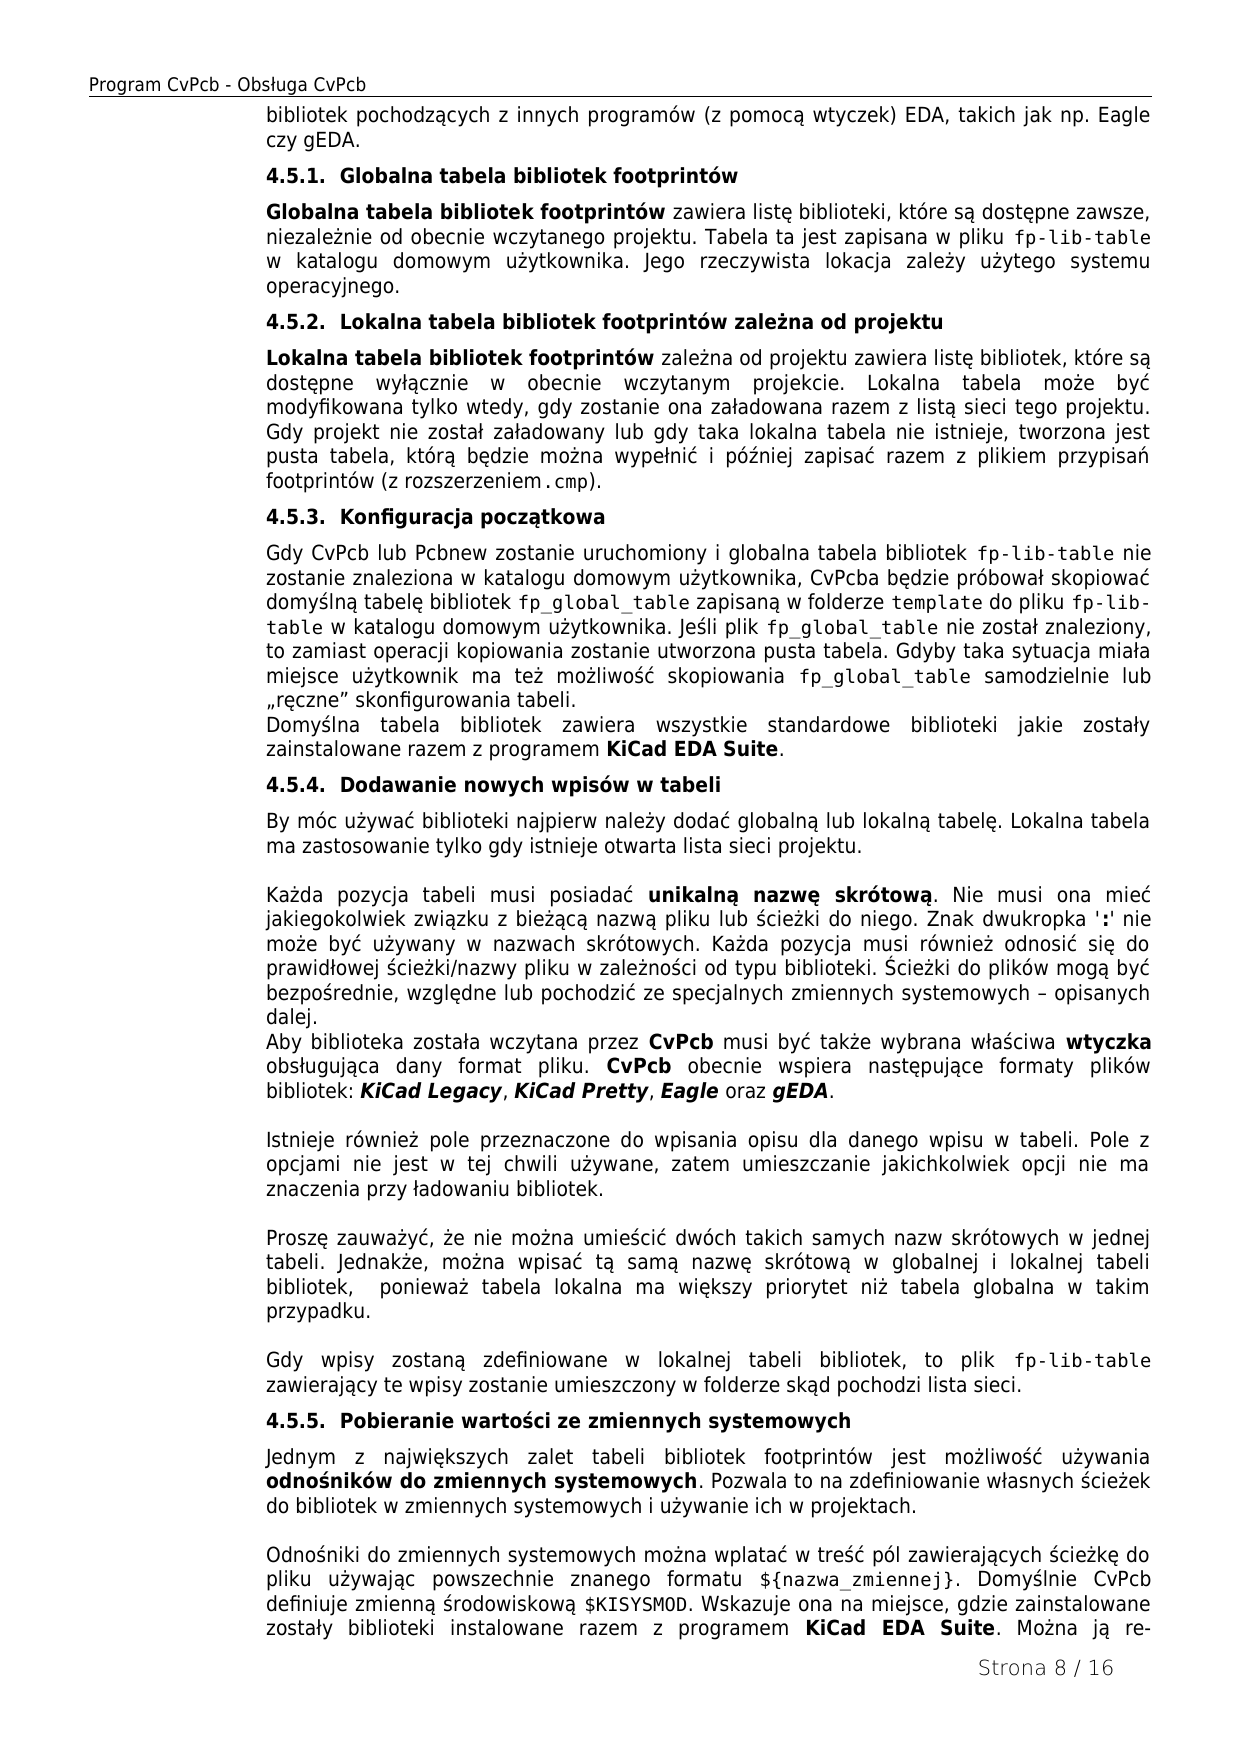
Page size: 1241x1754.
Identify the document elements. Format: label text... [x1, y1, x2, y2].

text Gdy CvPcb lub Pcbnew zostanie uruchomiony i globalna tabela bibliotek fp-lib-table nie zostanie znaleziona w katalogu domowym użytkownika, CvPcba będzie próbował skopiować domyślną tabelę bibliotek fp_global_table zapisaną w folderze template do pliku fp-lib-table w katalogu domowym użytkownika. Jeśli plik fp_global_table nie został znaleziony, to zamiast operacji kopiowania zostanie utworzona pusta tabela. Gdyby taka sytuacja miała miejsce użytkownik ma też możliwość skopiowania fp_global_table samodzielnie lub „ręczne” skonfigurowania tabeli. [266, 541, 1152, 712]
text bibliotek pochodzących z innych programów (z pomocą wtyczek) EDA, takich jak np. Eagle czy gEDA. [266, 103, 1152, 152]
text Proszę zauważyć, że nie można umieścić dwóch takich samych nazw skrótowych w jednej tabeli. Jednakże, można wpisać tą samą nazwę skrótową w globalnej i lokalnej tabeli bibliotek, ponieważ tabela lokalna ma większy priorytet niż tabela globalna w takim przypadku. [266, 1226, 1152, 1323]
text Odnośniki do zmiennych systemowych można wplatać w treść pól zawierających ścieżkę do pliku używając powszechnie znanego formatu ${nazwa_zmiennej}. Domyślnie CvPcb definiuje zmienną środowiskową $KISYSMOD. Wskazuje ona na miejsce, gdzie zainstalowane zostały biblioteki instalowane razem z programem KiCad EDA Suite. Można ją re- [266, 1543, 1152, 1641]
subtitle Globalna tabela bibliotek footprintów [266, 164, 1152, 188]
text Każda pozycja tabeli musi posiadać unikalną nazwę skrótową. Nie musi ona mieć jakiegokolwiek związku z bieżącą nazwą pliku lub ścieżki do niego. Znak dwukropka ':' nie może być używany w nazwach skrótowych. Każda pozycja musi również odnosić się do prawidłowej ścieżki/nazwy pliku w zależności od typu biblioteki. Ścieżki do plików mogą być bezpośrednie, względne lub pochodzić ze specjalnych zmiennych systemowych – opisanych dalej. [266, 883, 1152, 1030]
text Istnieje również pole przeznaczone do wpisania opisu dla danego wpisu w tabeli. Pole z opcjami nie jest w tej chwili używane, zatem umieszczanie jakichkolwiek opcji nie ma znaczenia przy ładowaniu bibliotek. [266, 1128, 1152, 1201]
text Jednym z największych zalet tabeli bibliotek footprintów jest możliwość używania odnośników do zmiennych systemowych. Pozwala to na zdefiniowanie własnych ścieżek do bibliotek w zmiennych systemowych i używanie ich w projektach. [266, 1445, 1152, 1518]
text Globalna tabela bibliotek footprintów zawiera listę biblioteki, które są dostępne zawsze, niezależnie od obecnie wczytanego projektu. Tabela ta jest zapisana w pliku fp-lib-table w katalogu domowym użytkownika. Jego rzeczywista lokacja zależy użytego systemu operacyjnego. [266, 200, 1152, 298]
subtitle Pobieranie wartości ze zmiennych systemowych [266, 1409, 1152, 1433]
subtitle Dodawanie nowych wpisów w tabeli [266, 773, 1152, 798]
text Aby biblioteka została wczytana przez CvPcb musi być także wybrana właściwa wtyczka obsługująca dany format pliku. CvPcb obecnie wspiera następujące formaty plików bibliotek: KiCad Legacy, KiCad Pretty, Eagle oraz gEDA. [266, 1030, 1152, 1103]
text By móc używać biblioteki najpierw należy dodać globalną lub lokalną tabelę. Lokalna tabela ma zastosowanie tylko gdy istnieje otwarta lista sieci projektu. [266, 809, 1152, 858]
text Domyślna tabela bibliotek zawiera wszystkie standardowe biblioteki jakie zostały zainstalowane razem z programem KiCad EDA Suite. [266, 712, 1152, 761]
subtitle Konfiguracja początkowa [266, 505, 1152, 529]
subtitle Lokalna tabela bibliotek footprintów zależna od projektu [266, 310, 1152, 334]
text Lokalna tabela bibliotek footprintów zależna od projektu zawiera listę bibliotek, które są dostępne wyłącznie w obecnie wczytanym projekcie. Lokalna tabela może być modyfikowana tylko wtedy, gdy zostanie ona załadowana razem z listą sieci tego projektu. Gdy projekt nie został załadowany lub gdy taka lokalna tabela nie istnieje, tworzona jest pusta tabela, którą będzie można wypełnić i później zapisać razem z plikiem przypisań footprintów (z rozszerzeniem.cmp). [266, 346, 1152, 493]
text Gdy wpisy zostaną zdefiniowane w lokalnej tabeli bibliotek, to plik fp-lib-table zawierający te wpisy zostanie umieszczony w folderze skąd pochodzi lista sieci. [266, 1348, 1152, 1397]
